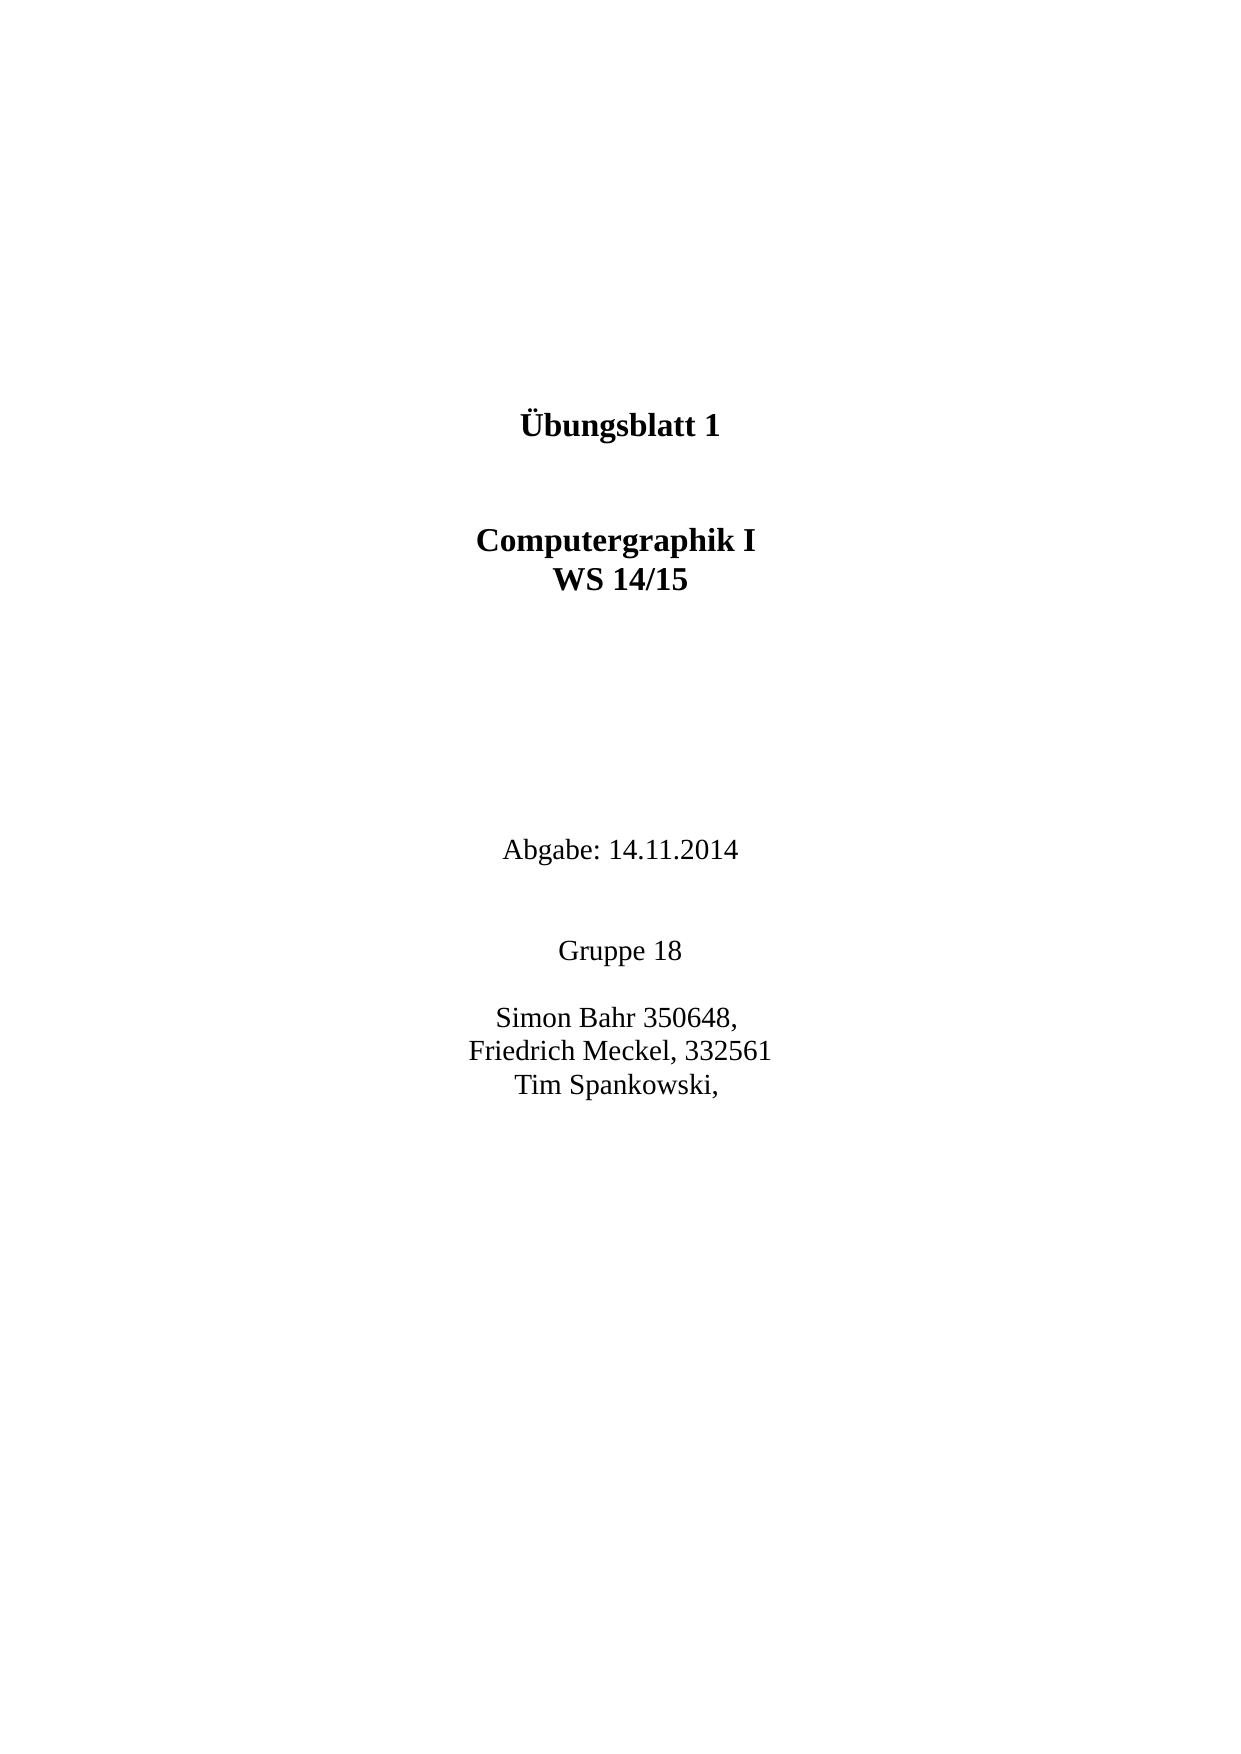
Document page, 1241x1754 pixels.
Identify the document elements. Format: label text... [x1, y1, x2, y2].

text Abgabe: 14.11.2014 [118, 832, 1122, 866]
text Übungsblatt 1 [118, 406, 1122, 444]
text Simon Bahr 350648, [118, 1000, 1122, 1033]
text Gruppe 18 [118, 933, 1122, 966]
text Tim Spankowski, [118, 1067, 1122, 1100]
text Friedrich Meckel, 332561 [118, 1033, 1122, 1067]
text Computergraphik I [118, 521, 1122, 559]
text WS 14/15 [118, 559, 1122, 597]
